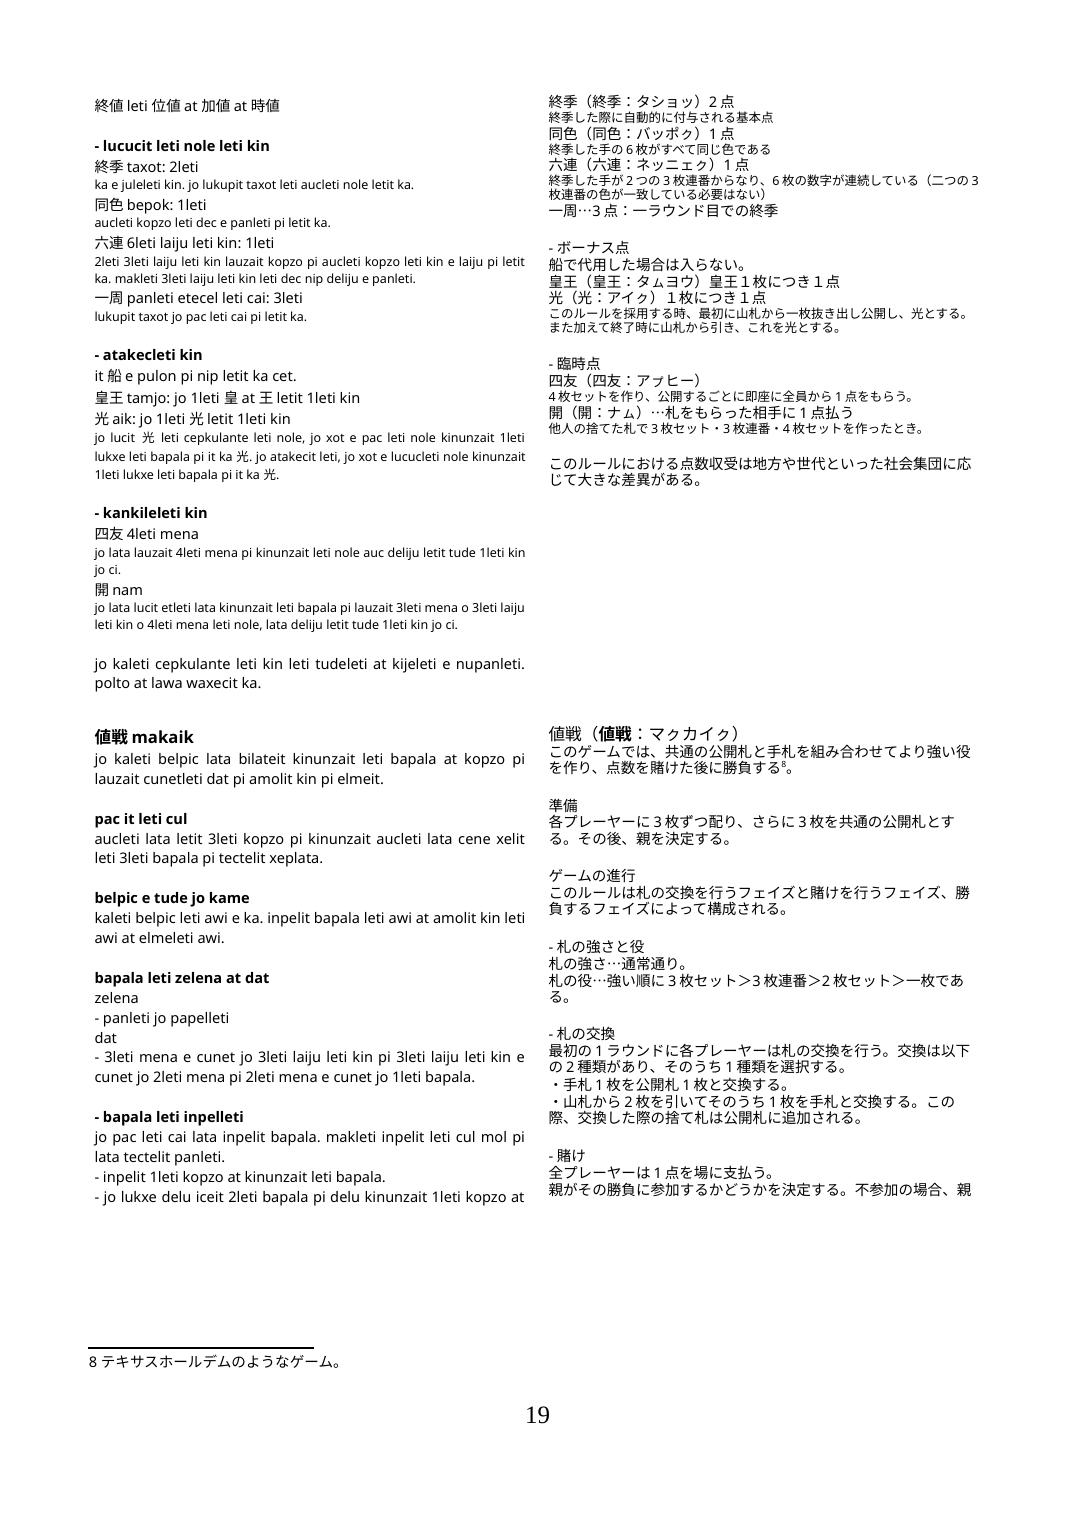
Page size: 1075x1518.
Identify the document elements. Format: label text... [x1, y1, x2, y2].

table_cell 値戦（値戦：マㇰカイㇰ） このゲームでは、共通の公開札と手札を組み合わせてより強い役を作り、点数を賭けた後に勝負する。 準備 各プレーヤーに3枚ずつ配り、さらに3枚を共通の公開札とする。その後、親を決定する。 ゲームの進行 このルールは札の交換を行うフェイズと賭けを行うフェイズ、勝負するフェイズによって構成される。 - 札の強さと役 札の強さ…通常通り。 札の役…強い順に3枚セット＞3枚連番＞2枚セット＞一枚である。 - 札の交換 最初の1ラウンドに各プレーヤーは札の交換を行う。交換は以下の2種類があり、そのうち1種類を選択する。 ・手札1枚を公開札1枚と交換する。 ・山札から2枚を引いてそのうち1枚を手札と交換する。この際、交換した際の捨て札は公開札に追加される。 - 賭け 全プレーヤーは1点を場に支払う。 親がその勝負に参加するかどうかを決定する。不参加の場合、親 [543, 719, 985, 1212]
table_cell 終季（終季：タショッ）2点 終季した際に自動的に付与される基本点 同色（同色：バッポㇰ）1点 終季した手の6枚がすべて同じ色である 六連（六連：ネッニェㇰ）1点 終季した手が2つの3枚連番からなり、6枚の数字が連続している（二つの3枚連番の色が一致している必要はない） 一周…3点：一ラウンド目での終季 - ボーナス点 船で代用した場合は入らない。 皇王（皇王：タㇺヨウ）皇王１枚につき１点 光（光：アイㇰ）１枚につき１点 このルールを採用する時、最初に山札から一枚抜き出し公開し、光とする。また加えて終了時に山札から引き、これを光とする。 - 臨時点 四友（四友：アㇷ゚ヒー） 4枚セットを作り、公開するごとに即座に全員から1点をもらう。 開（開：ナㇺ）…札をもらった相手に1点払う 他人の捨てた札で3枚セット・3枚連番・4枚セットを作ったとき。 このルールにおける点数収受は地方や世代といった社会集団に応じて大きな差異がある。 [543, 89, 985, 719]
table_cell [532, 719, 542, 1212]
table_cell [532, 89, 542, 719]
table_cell 終値 leti 位値 at 加値 at 時値 - lucucit leti nole leti kin 終季 taxot: 2leti ka e juleleti kin. jo lukupit taxot leti aucleti nole letit ka. 同色 bepok: 1leti aucleti kopzo leti dec e panleti pi letit ka. 六連 6leti laiju leti kin: 1leti 2leti 3leti laiju leti kin lauzait kopzo pi aucleti kopzo leti kin e laiju pi letit ka. makleti 3leti laiju leti kin leti dec nip deliju e panleti. 一周 panleti etecel leti cai: 3leti lukupit taxot jo pac leti cai pi letit ka. - atakecleti kin it 船 e pulon pi nip letit ka cet. 皇王 tamjo: jo 1leti 皇 at 王 letit 1leti kin 光 aik: jo 1leti 光 letit 1leti kin jo lucit 光 leti cepkulante leti nole, jo xot e pac leti nole kinunzait 1leti lukxe leti bapala pi it ka 光. jo atakecit leti, jo xot e lucucleti nole kinunzait 1leti lukxe leti bapala pi it ka 光. - kankileleti kin 四友 4leti mena jo lata lauzait 4leti mena pi kinunzait leti nole auc deliju letit tude 1leti kin jo ci. 開 nam jo lata lucit etleti lata kinunzait leti bapala pi lauzait 3leti mena o 3leti laiju leti kin o 4leti mena leti nole, lata deliju letit tude 1leti kin jo ci. jo kaleti cepkulante leti kin leti tudeleti at kijeleti e nupanleti. polto at lawa waxecit ka. [89, 89, 531, 719]
table_cell 値戦 makaik jo kaleti belpic lata bilateit kinunzait leti bapala at kopzo pi lauzait cunetleti dat pi amolit kin pi elmeit. pac it leti cul aucleti lata letit 3leti kopzo pi kinunzait aucleti lata cene xelit leti 3leti bapala pi tectelit xeplata. belpic e tude jo kame kaleti belpic leti awi e ka. inpelit bapala leti awi at amolit kin leti awi at elmeleti awi. bapala leti zelena at dat zelena - panleti jo papelleti dat - 3leti mena e cunet jo 3leti laiju leti kin pi 3leti laiju leti kin e cunet jo 2leti mena pi 2leti mena e cunet jo 1leti bapala. - bapala leti inpelleti jo pac leti cai lata inpelit bapala. makleti inpelit leti cul mol pi lata tectelit panleti. - inpelit 1leti kopzo at kinunzait leti bapala. - jo lukxe delu iceit 2leti bapala pi delu kinunzait 1leti kopzo at [89, 719, 531, 1212]
